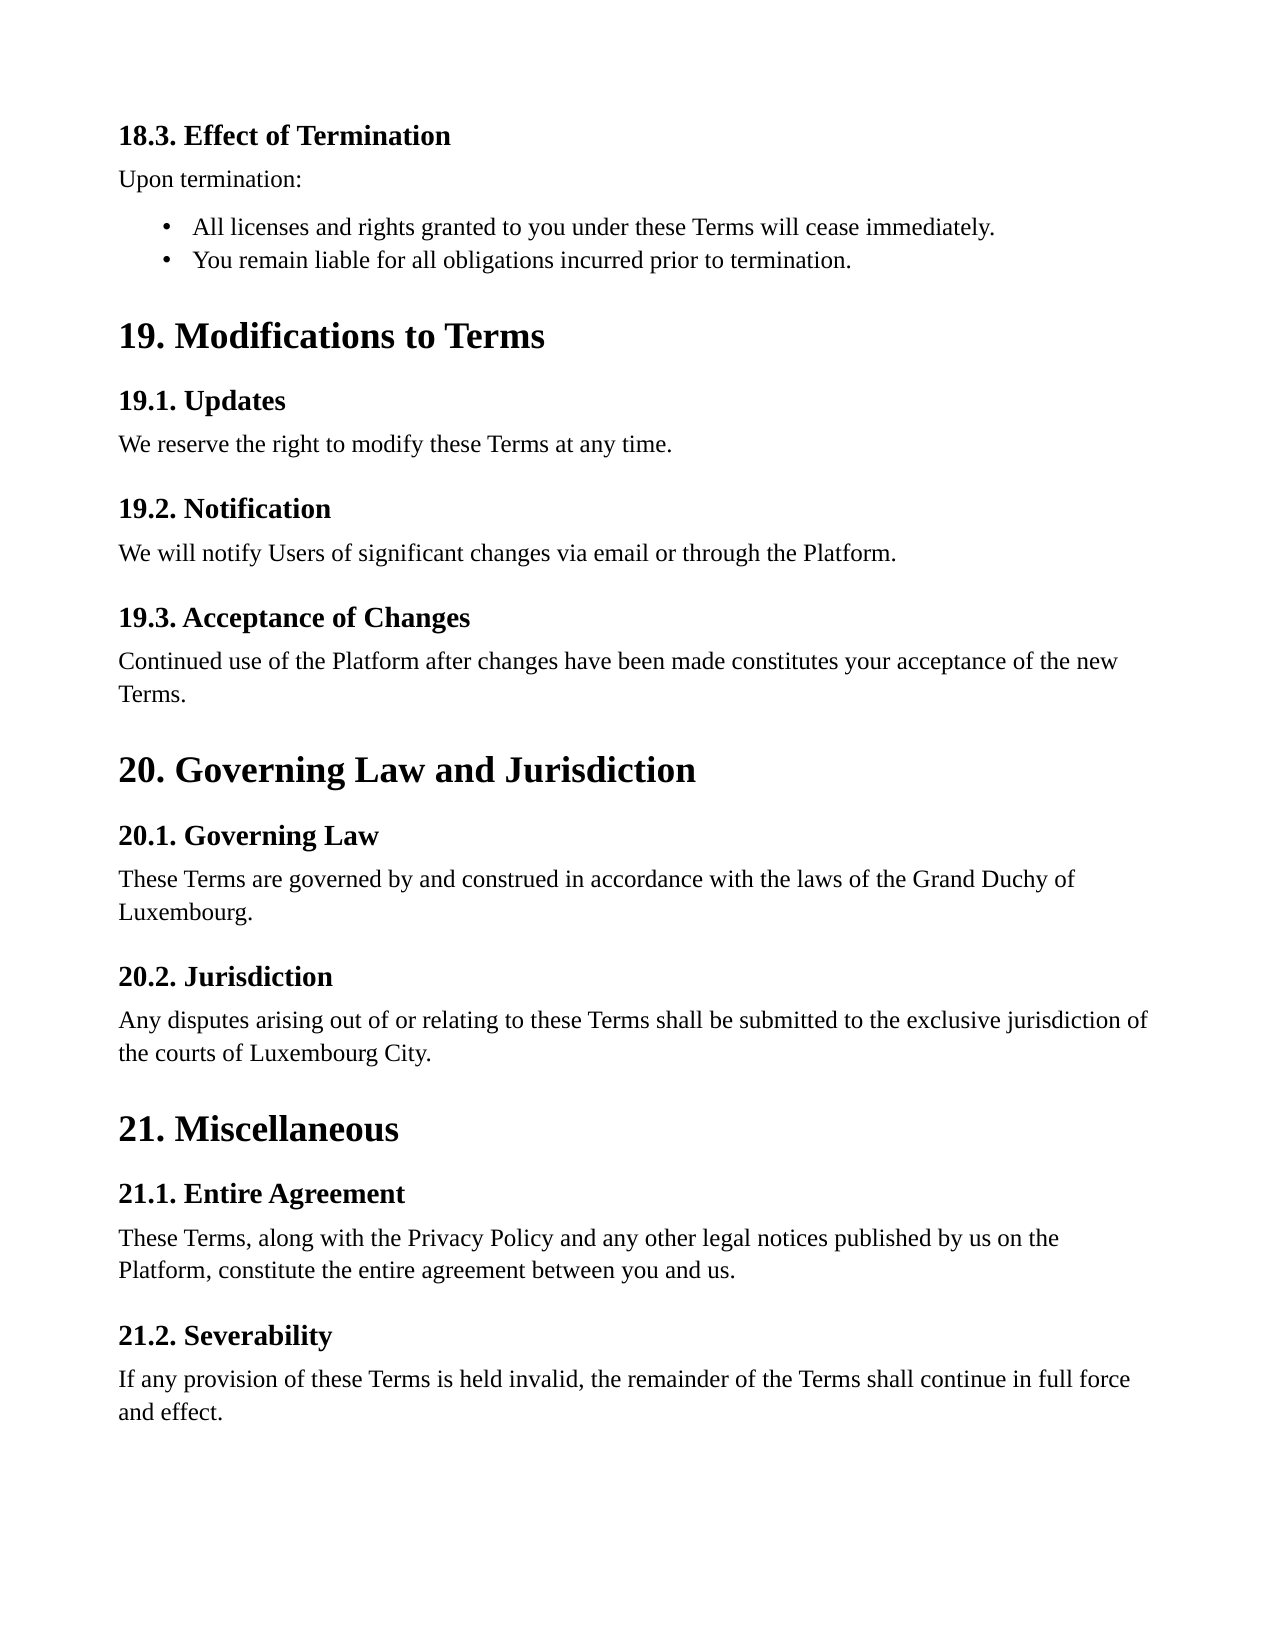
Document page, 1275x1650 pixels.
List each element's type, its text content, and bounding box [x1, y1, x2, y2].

subtitle 19.2. Notification [118, 492, 1157, 525]
subtitle 20. Governing Law and Jurisdiction [118, 747, 1157, 791]
list All licenses and rights granted to you under these Terms will cease immediately. [162, 212, 1157, 241]
subtitle 19. Modifications to Terms [118, 313, 1157, 356]
subtitle 19.3. Acceptance of Changes [118, 600, 1157, 633]
list You remain liable for all obligations incurred prior to termination. [162, 245, 1157, 273]
subtitle 19.1. Updates [118, 383, 1157, 417]
subtitle 21.1. Entire Agreement [118, 1177, 1157, 1210]
text If any provision of these Terms is held invalid, the remainder of the Terms shall continue in full force and effect. [118, 1364, 1157, 1426]
text Upon termination: [118, 164, 1157, 193]
subtitle 20.2. Jurisdiction [118, 959, 1157, 992]
subtitle 21. Miscellaneous [118, 1106, 1157, 1149]
text Continued use of the Platform after changes have been made constitutes your acceptance of the new Terms. [118, 646, 1157, 708]
text We will notify Users of significant changes via email or through the Platform. [118, 538, 1157, 566]
subtitle 21.2. Severability [118, 1318, 1157, 1351]
subtitle 20.1. Governing Law [118, 818, 1157, 851]
text These Terms, along with the Privacy Policy and any other legal notices published by us on the Platform, constitute the entire agreement between you and us. [118, 1223, 1157, 1284]
text We reserve the right to modify these Terms at any time. [118, 429, 1157, 458]
subtitle 18.3. Effect of Termination [118, 118, 1157, 152]
text These Terms are governed by and construed in accordance with the laws of the Grand Duchy of Luxembourg. [118, 864, 1157, 925]
text Any disputes arising out of or relating to these Terms shall be submitted to the exclusive jurisdiction of the courts of Luxembourg City. [118, 1005, 1157, 1067]
